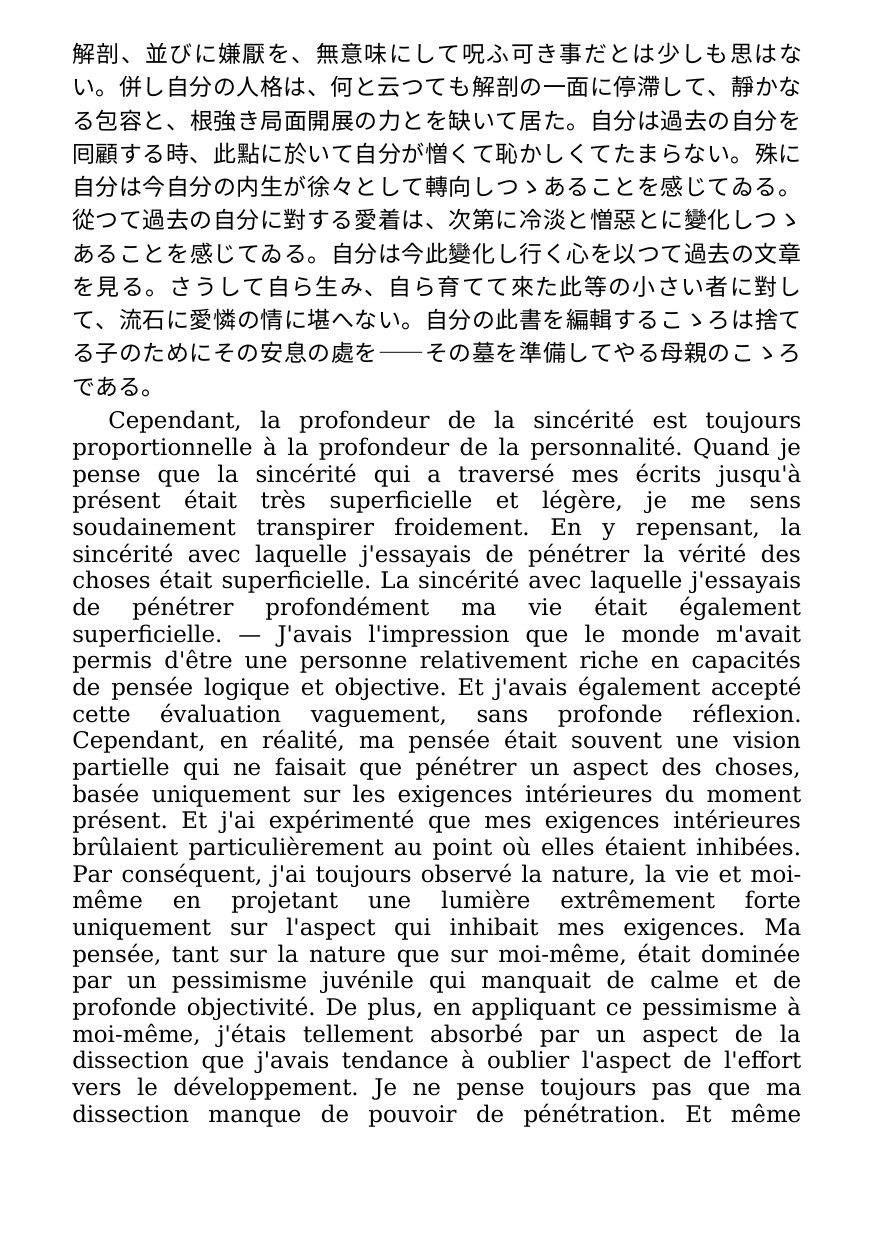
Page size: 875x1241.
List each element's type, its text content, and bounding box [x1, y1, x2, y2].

text Cependant, la profondeur de la sincérité est toujours proportionnelle à la profondeur de la personnalité. Quand je pense que la sincérité qui a traversé mes écrits jusqu'à présent était très superficielle et légère, je me sens soudainement transpirer froidement. En y repensant, la sincérité avec laquelle j'essayais de pénétrer la vérité des choses était superficielle. La sincérité avec laquelle j'essayais de pénétrer profondément ma vie était également superficielle. — J'avais l'impression que le monde m'avait permis d'être une personne relativement riche en capacités de pensée logique et objective. Et j'avais également accepté cette évaluation vaguement, sans profonde réflexion. Cependant, en réalité, ma pensée était souvent une vision partielle qui ne faisait que pénétrer un aspect des choses, basée uniquement sur les exigences intérieures du moment présent. Et j'ai expérimenté que mes exigences intérieures brûlaient particulièrement au point où elles étaient inhibées. Par conséquent, j'ai toujours observé la nature, la vie et moi-même en projetant une lumière extrêmement forte uniquement sur l'aspect qui inhibait mes exigences. Ma pensée, tant sur la nature que sur moi-même, était dominée par un pessimisme juvénile qui manquait de calme et de profonde objectivité. De plus, en appliquant ce pessimisme à moi-même, j'étais tellement absorbé par un aspect de la dissection que j'avais tendance à oublier l'aspect de l'effort vers le développement. Je ne pense toujours pas que ma dissection manque de pouvoir de pénétration. Et même [72, 407, 802, 1127]
text 解剖、並びに嫌厭を、無意味にして呪ふ可き事だとは少しも思はない。併し自分の人格は、何と云つても解剖の一面に停滯して、靜かなる包容と、根強き局面開展の力とを缺いて居た。自分は過去の自分を囘顧する時、此點に於いて自分が憎くて恥かしくてたまらない。殊に自分は今自分の内生が徐々として轉向しつゝあることを感じてゐる。從つて過去の自分に對する愛着は、次第に冷淡と憎惡とに變化しつゝあることを感じてゐる。自分は今此變化し行く心を以つて過去の文章を見る。さうして自ら生み、自ら育てて來た此等の小さい者に對して、流石に愛憐の情に堪へない。自分の此書を編輯するこゝろは捨てる子のためにその安息の處を――その墓を準備してやる母親のこゝろである。 [72, 36, 802, 402]
